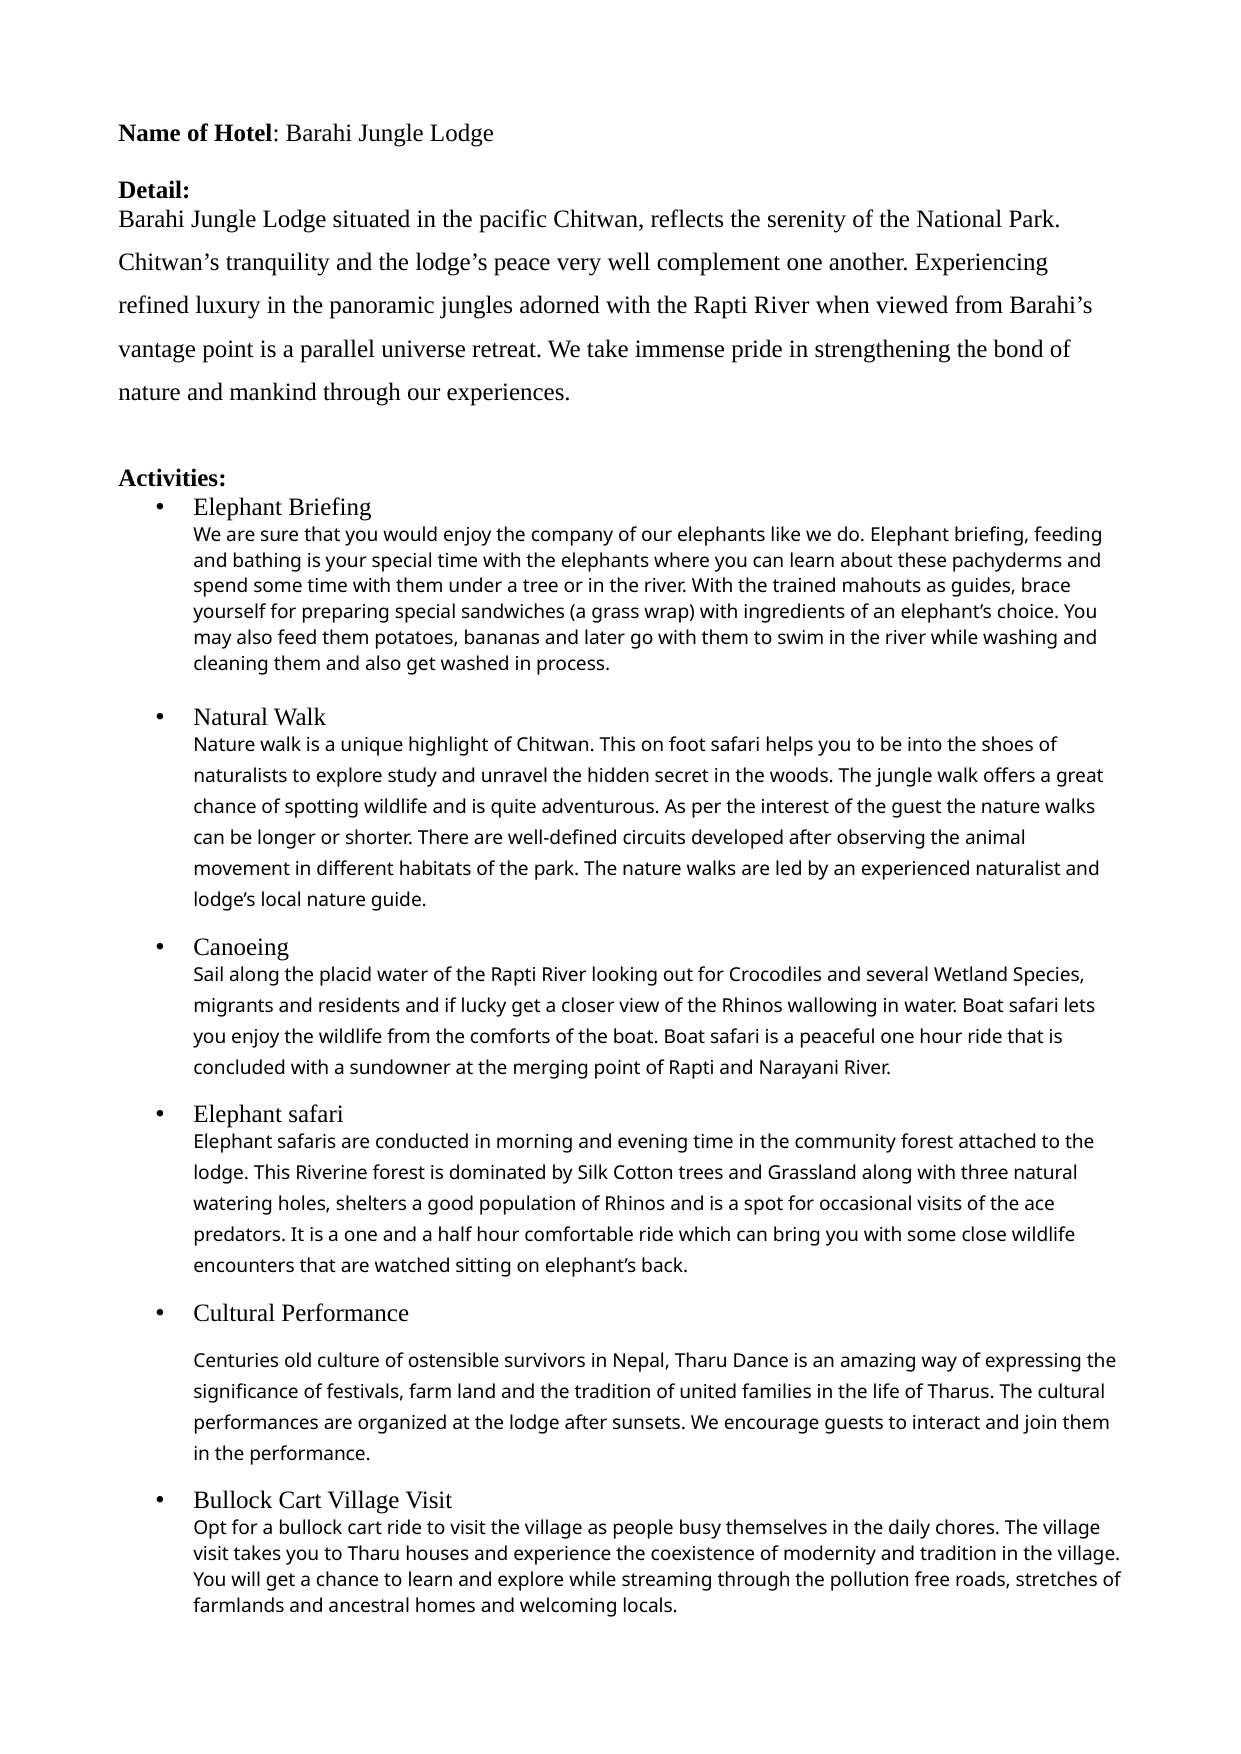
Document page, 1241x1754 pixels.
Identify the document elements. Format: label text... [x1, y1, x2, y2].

list Opt for a bullock cart ride to visit the village as people busy themselves in the daily chores. The village visit takes you to Tharu houses and experience the coexistence of modernity and tradition in the village. You will get a chance to learn and explore while streaming through the pollution free roads, stretches of farmlands and ancestral homes and welcoming locals. [156, 1514, 1122, 1618]
list Elephant Briefing [156, 492, 1122, 521]
list Centuries old culture of ostensible survivors in Nepal, Tharu Dance is an amazing way of expressing the significance of festivals, farm land and the tradition of united families in the life of Tharus. The cultural performances are organized at the lodge after sunsets. We encourage guests to interact and join them in the performance. [156, 1347, 1122, 1466]
list Sail along the placid water of the Rapti River looking out for Crocodiles and several Wetland Species, migrants and residents and if lucky get a closer view of the Rhinos wallowing in water. Boat safari lets you enjoy the wildlife from the comforts of the boat. Boat safari is a peaceful one hour ride that is concluded with a sundowner at the merging point of Rapti and Narayani River. [156, 961, 1122, 1079]
list We are sure that you would enjoy the company of our elephants like we do. Elephant briefing, feeding and bathing is your special time with the elephants where you can learn about these pachyderms and spend some time with them under a tree or in the river. With the trained mahouts as guides, brace yourself for preparing special sandwiches (a grass wrap) with ingredients of an elephant’s choice. You may also feed them potatoes, bananas and later go with them to swim in the river while washing and cleaning them and also get washed in process. [156, 521, 1122, 676]
list Elephant safaris are conducted in morning and evening time in the community forest attached to the lodge. This Riverine forest is dominated by Silk Cotton trees and Grassland along with three natural watering holes, shelters a good population of Rhinos and is a spot for occasional visits of the ace predators. It is a one and a half hour comfortable ride which can bring you with some close wildlife encounters that are watched sitting on elephant’s back. [156, 1128, 1122, 1278]
text Barahi Jungle Lodge situated in the pacific Chitwan, reflects the serenity of the National Park. Chitwan’s tranquility and the lodge’s peace very well complement one another. Experiencing refined luxury in the panoramic jungles adorned with the Rapti River when viewed from Barahi’s vantage point is a parallel universe retreat. We take immense pride in strengthening the bond of nature and mankind through our experiences. [118, 204, 1122, 406]
list Cultural Performance [156, 1298, 1122, 1327]
list Canoeing [156, 932, 1122, 961]
list Nature walk is a unique highlight of Chitwan. This on foot safari helps you to be into the shoes of naturalists to explore study and unravel the hidden secret in the woods. The jungle walk offers a great chance of spotting wildlife and is quite adventurous. As per the interest of the guest the nature walks can be longer or shorter. There are well-defined circuits developed after observing the animal movement in different habitats of the park. The nature walks are led by an experienced naturalist and lodge’s local nature guide. [156, 731, 1122, 912]
text Detail: [118, 176, 1122, 204]
text Name of Hotel: Barahi Jungle Lodge [118, 118, 1122, 147]
list Bullock Cart Village Visit [156, 1486, 1122, 1514]
list Natural Walk [156, 702, 1122, 731]
text Activities: [118, 463, 1122, 492]
list Elephant safari [156, 1099, 1122, 1128]
